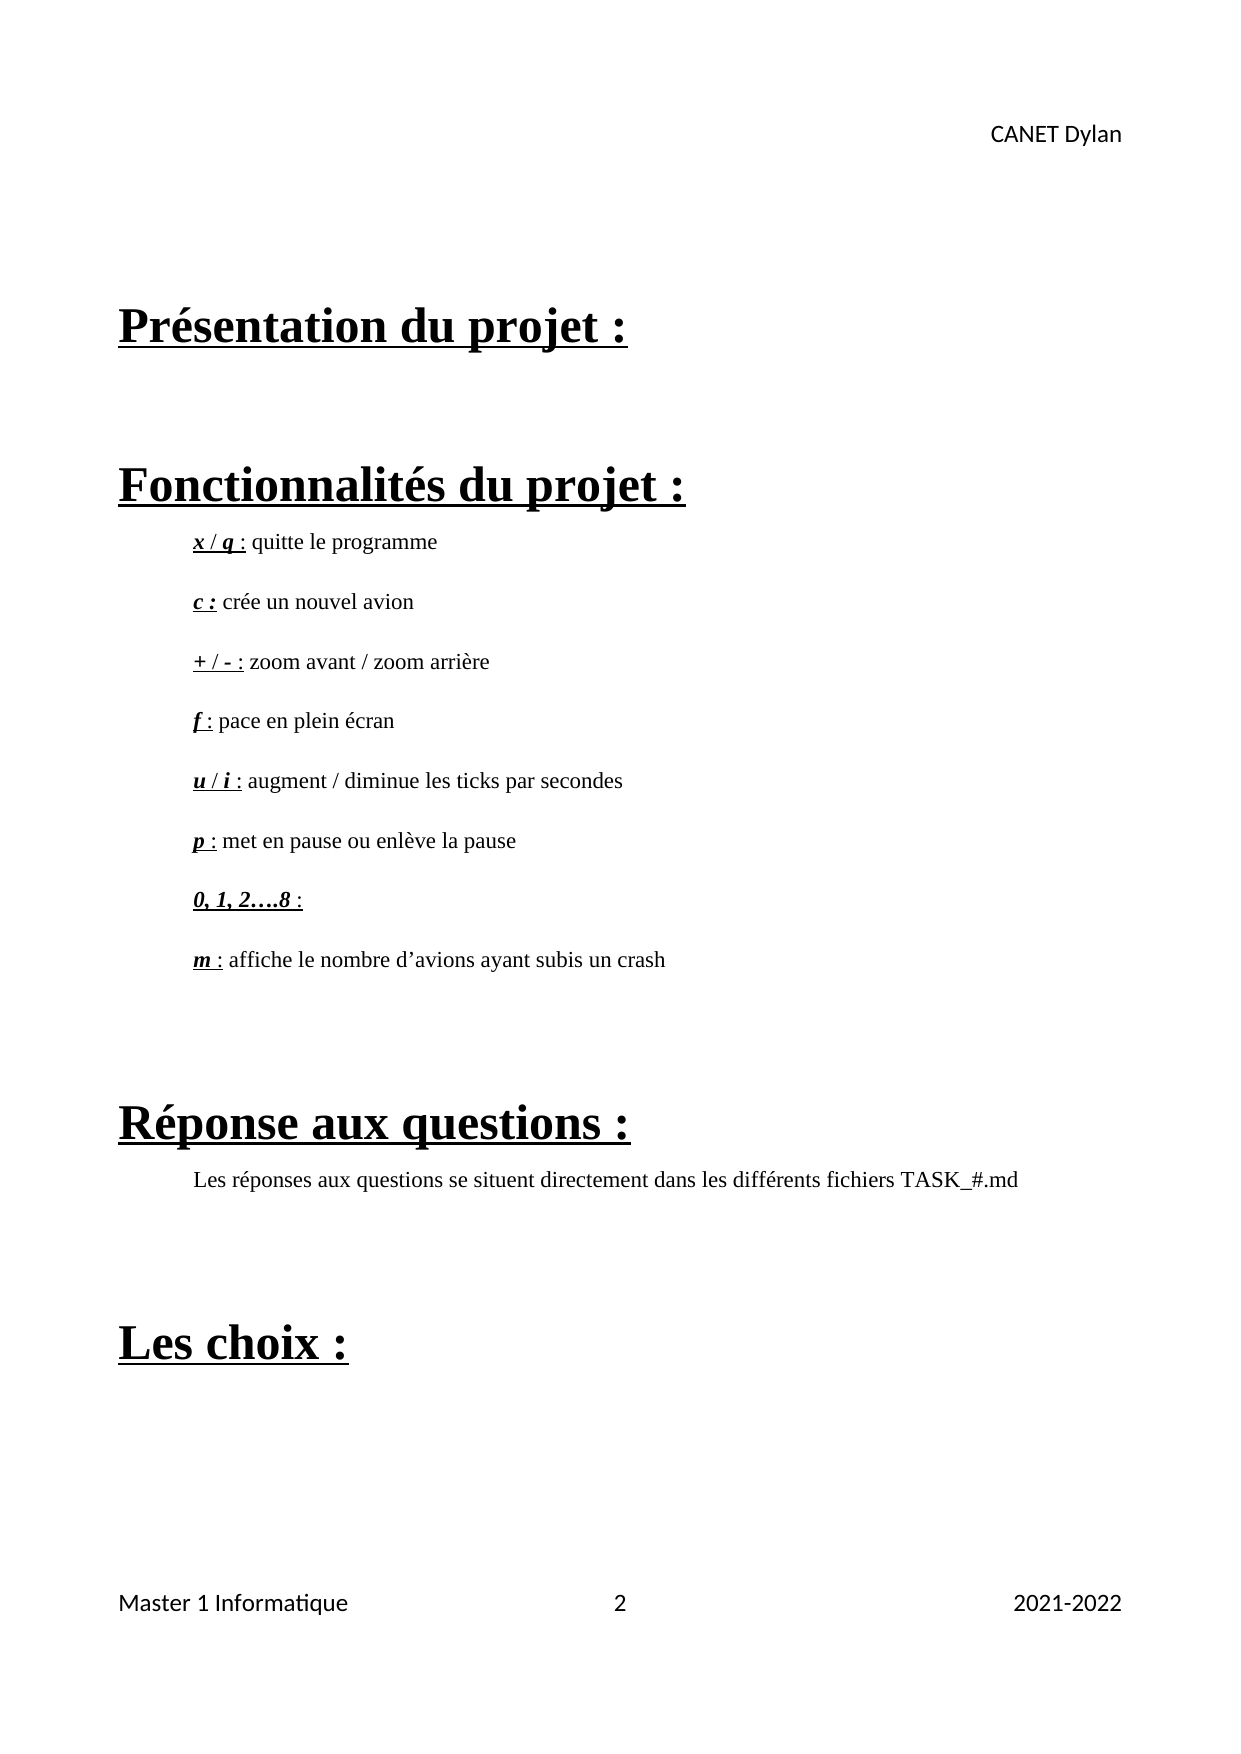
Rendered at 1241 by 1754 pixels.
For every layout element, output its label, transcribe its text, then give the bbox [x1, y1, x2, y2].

text x / q : quitte le programme [118, 528, 1122, 555]
text u / i : augment / diminue les ticks par secondes [118, 767, 1122, 793]
text + / - : zoom avant / zoom arrière [118, 648, 1122, 674]
text 0, 1, 2….8 : [118, 886, 1122, 913]
text f : pace en plein écran [118, 707, 1122, 734]
text m : affiche le nombre d’avions ayant subis un crash [118, 946, 1122, 972]
subtitle Réponse aux questions : [118, 1092, 1122, 1150]
text c : crée un nouvel avion [118, 588, 1122, 614]
subtitle Les choix : [118, 1313, 1122, 1370]
text Les réponses aux questions se situent directement dans les différents fichiers TASK_#.md [118, 1166, 1122, 1193]
text p : met en pause ou enlève la pause [118, 827, 1122, 853]
subtitle Fonctionnalités du projet : [118, 454, 1122, 512]
subtitle Présentation du projet : [118, 296, 1122, 353]
